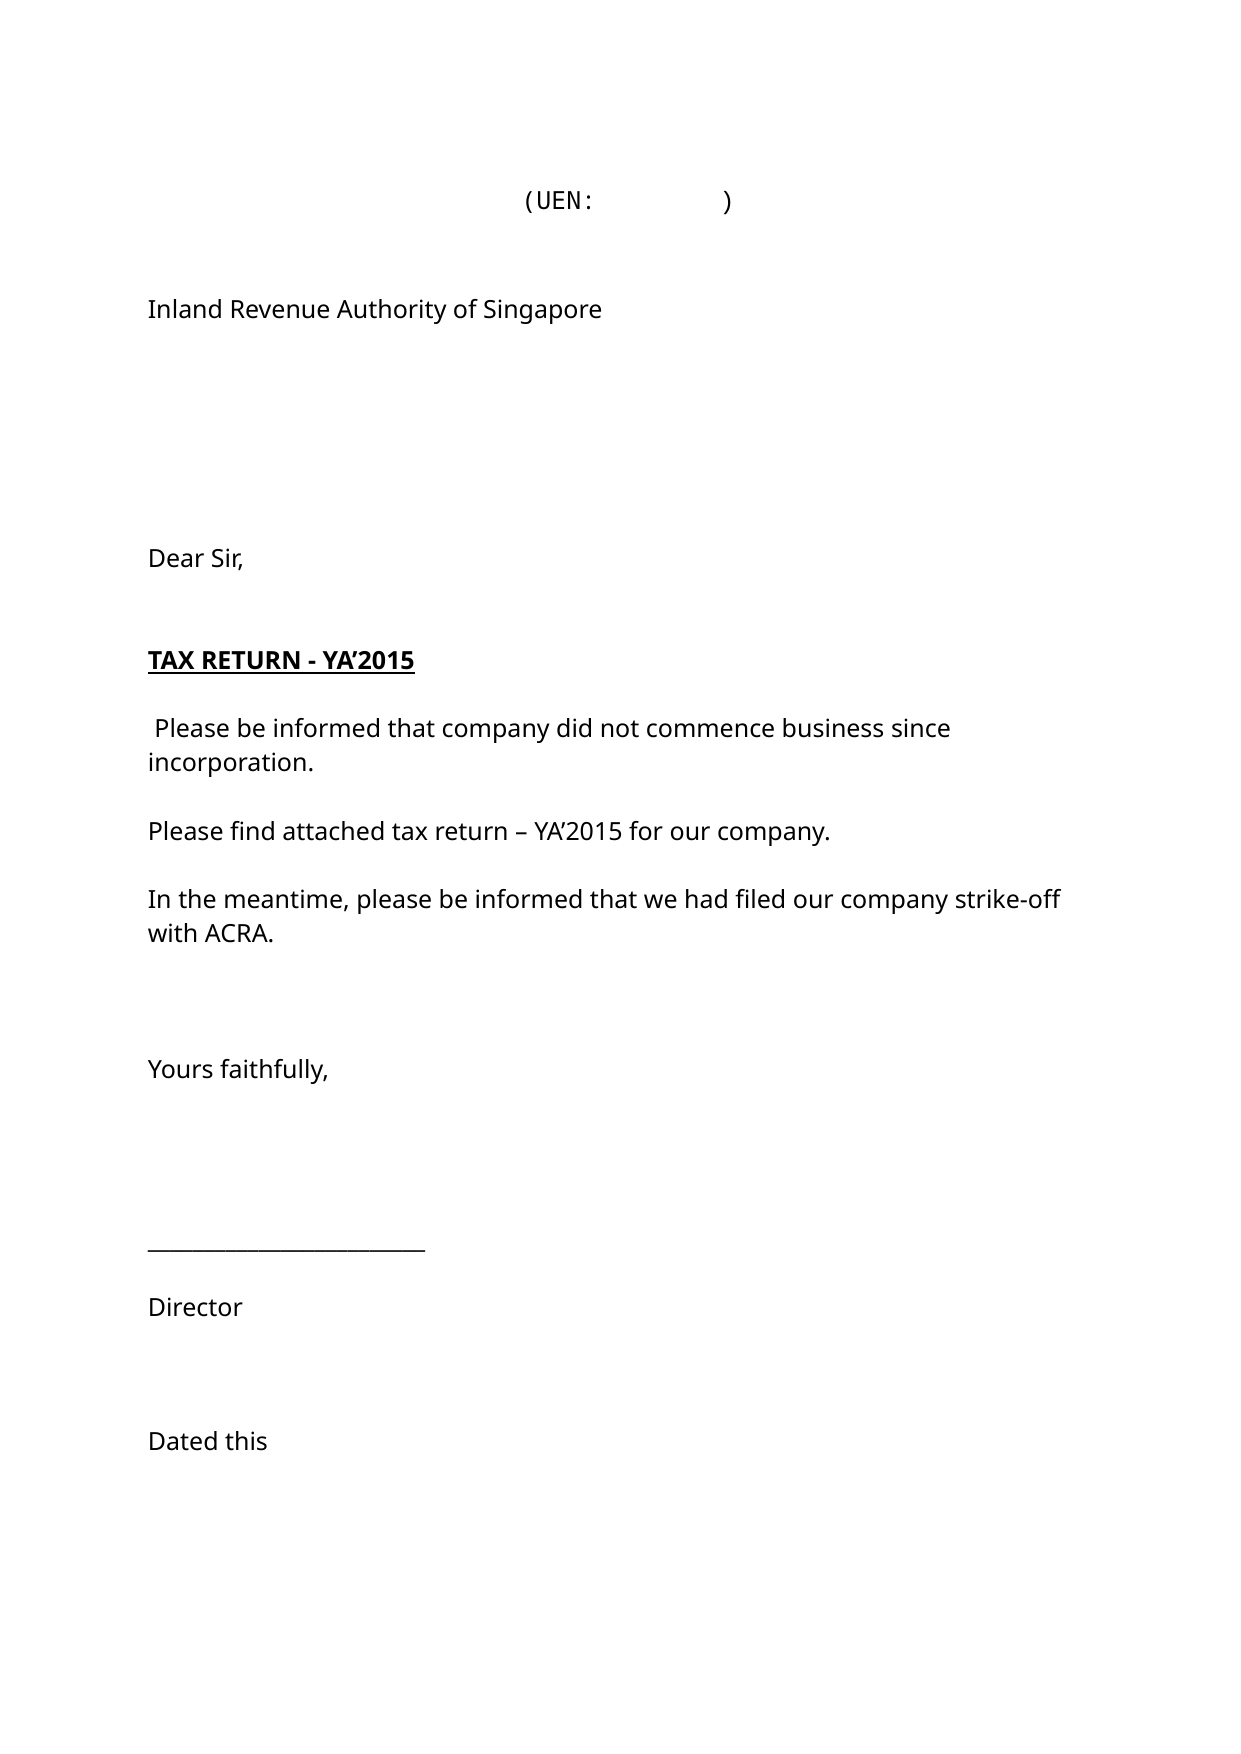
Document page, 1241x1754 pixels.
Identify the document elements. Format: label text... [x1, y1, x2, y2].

text <o.name> [204, 133, 1107, 178]
text In the meantime, please be informed that we had filed our company strike-off with ACRA. [148, 881, 1107, 949]
text <o.country_id and o.country_id.name or ''> <o.zip> [148, 404, 1107, 438]
text (UEN: <o.uen>) [148, 178, 1107, 218]
text <get_partner_full_address(o.id)> [148, 224, 1107, 258]
text <o.street> [148, 326, 1107, 360]
text _________________________ [148, 1222, 1107, 1256]
text Dear Sir, [148, 541, 1107, 575]
text Director [148, 1290, 1107, 1324]
text Dated this <convert_date_d_B_Y(o.fs_end_date)> [148, 1423, 1107, 1457]
text Please find attached tax return – YA’2015 for our company. [148, 813, 1107, 847]
text Inland Revenue Authority of Singapore [148, 292, 1107, 326]
text Yours faithfully, [148, 1052, 1107, 1086]
text TAX RETURN - YA’2015 [148, 643, 1107, 677]
text <get_director1(o.id)['name']> [148, 1256, 1107, 1290]
text <o.street2> [148, 365, 1107, 399]
text Please be informed that company did not commence business since incorporation. [148, 711, 1107, 779]
